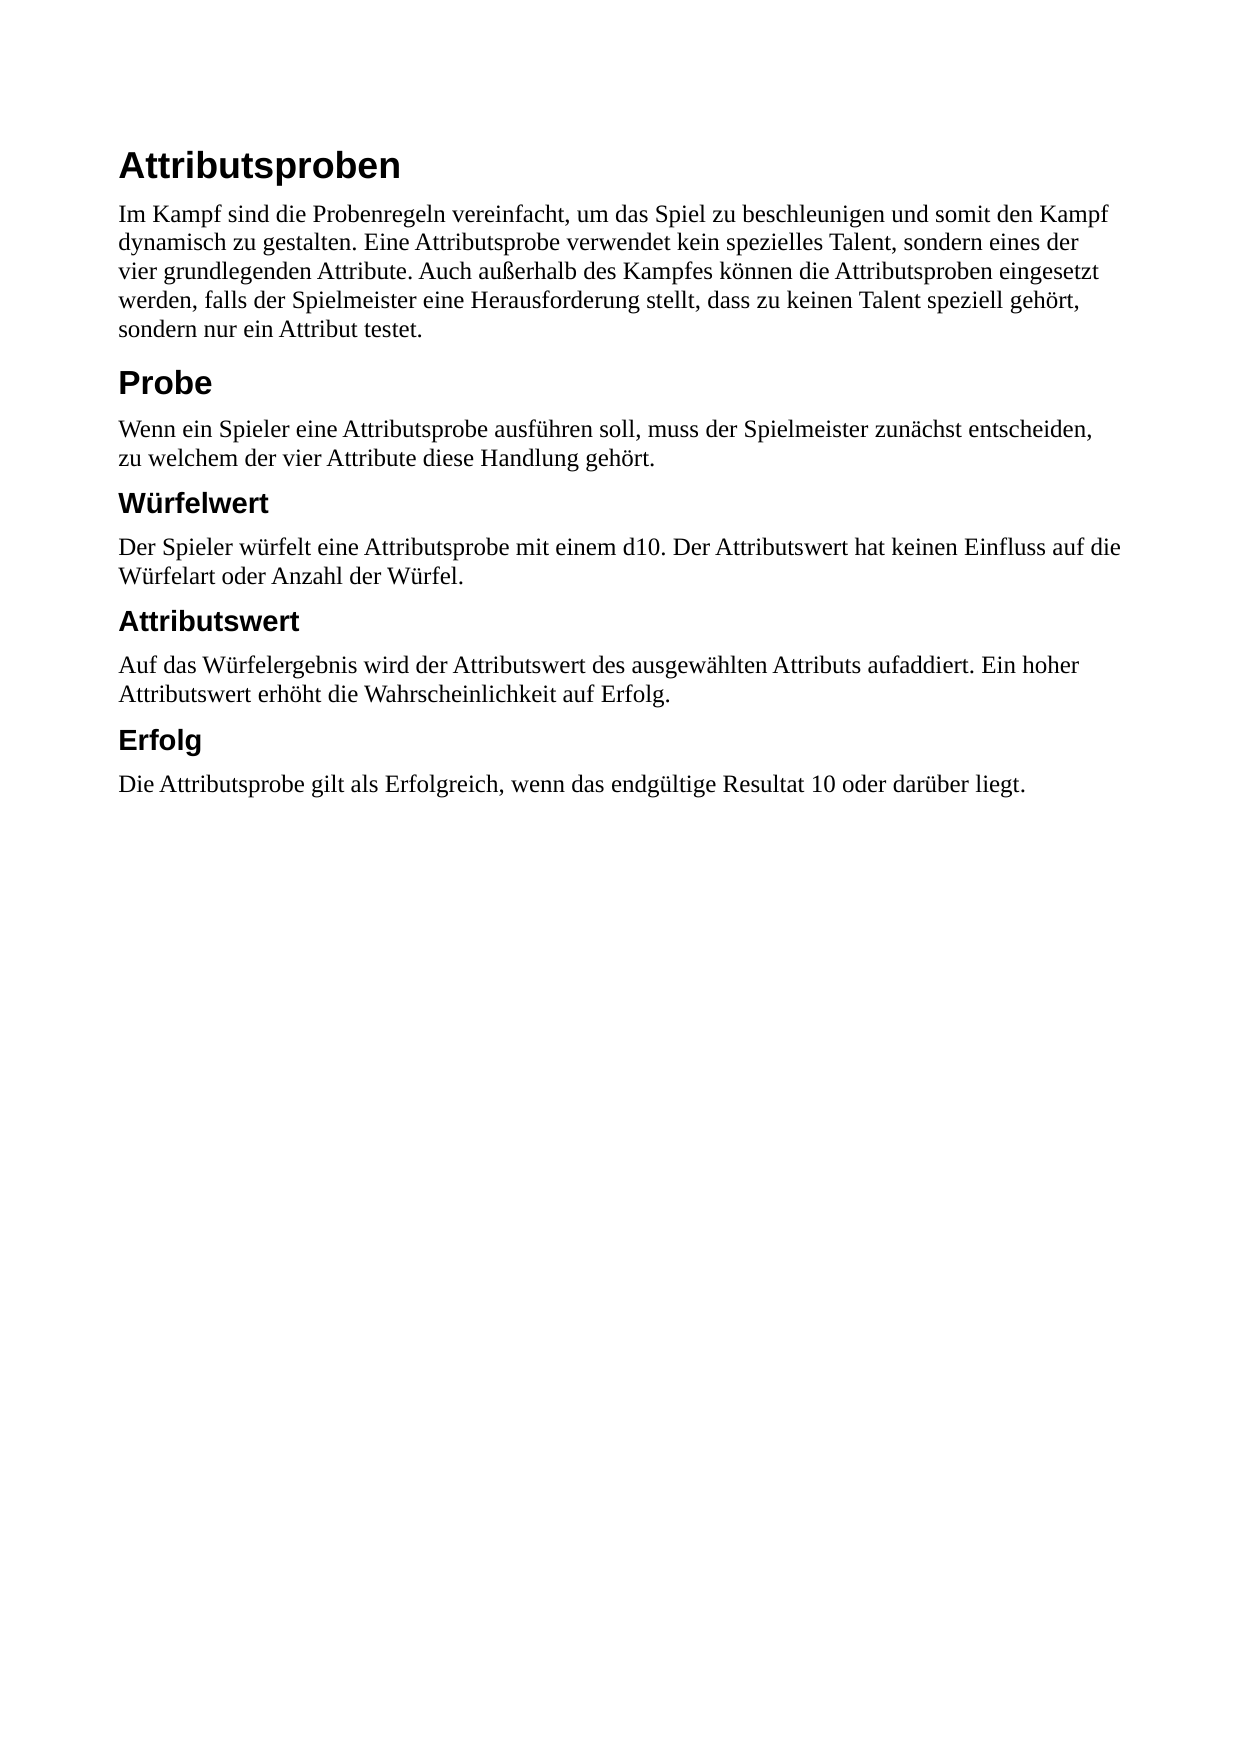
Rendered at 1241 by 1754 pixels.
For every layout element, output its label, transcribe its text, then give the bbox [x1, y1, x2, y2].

subtitle Attributsproben [118, 143, 1122, 186]
subtitle Erfolg [118, 723, 1122, 756]
subtitle Würfelwert [118, 486, 1122, 520]
subtitle Probe [118, 363, 1122, 402]
subtitle Attributswert [118, 604, 1122, 638]
text Die Attributsprobe gilt als Erfolgreich, wenn das endgültige Resultat 10 oder darüber liegt. [118, 769, 1122, 797]
text Im Kampf sind die Probenregeln vereinfacht, um das Spiel zu beschleunigen und somit den Kampf dynamisch zu gestalten. Eine Attributsprobe verwendet kein spezielles Talent, sondern eines der vier grundlegenden Attribute. Auch außerhalb des Kampfes können die Attributsproben eingesetzt werden, falls der Spielmeister eine Herausforderung stellt, dass zu keinen Talent speziell gehört, sondern nur ein Attribut testet. [118, 199, 1122, 342]
text Auf das Würfelergebnis wird der Attributswert des ausgewählten Attributs aufaddiert. Ein hoher Attributswert erhöht die Wahrscheinlichkeit auf Erfolg. [118, 651, 1122, 708]
text Der Spieler würfelt eine Attributsprobe mit einem d10. Der Attributswert hat keinen Einfluss auf die Würfelart oder Anzahl der Würfel. [118, 532, 1122, 590]
text Wenn ein Spieler eine Attributsprobe ausführen soll, muss der Spielmeister zunächst entscheiden, zu welchem der vier Attribute diese Handlung gehört. [118, 414, 1122, 472]
